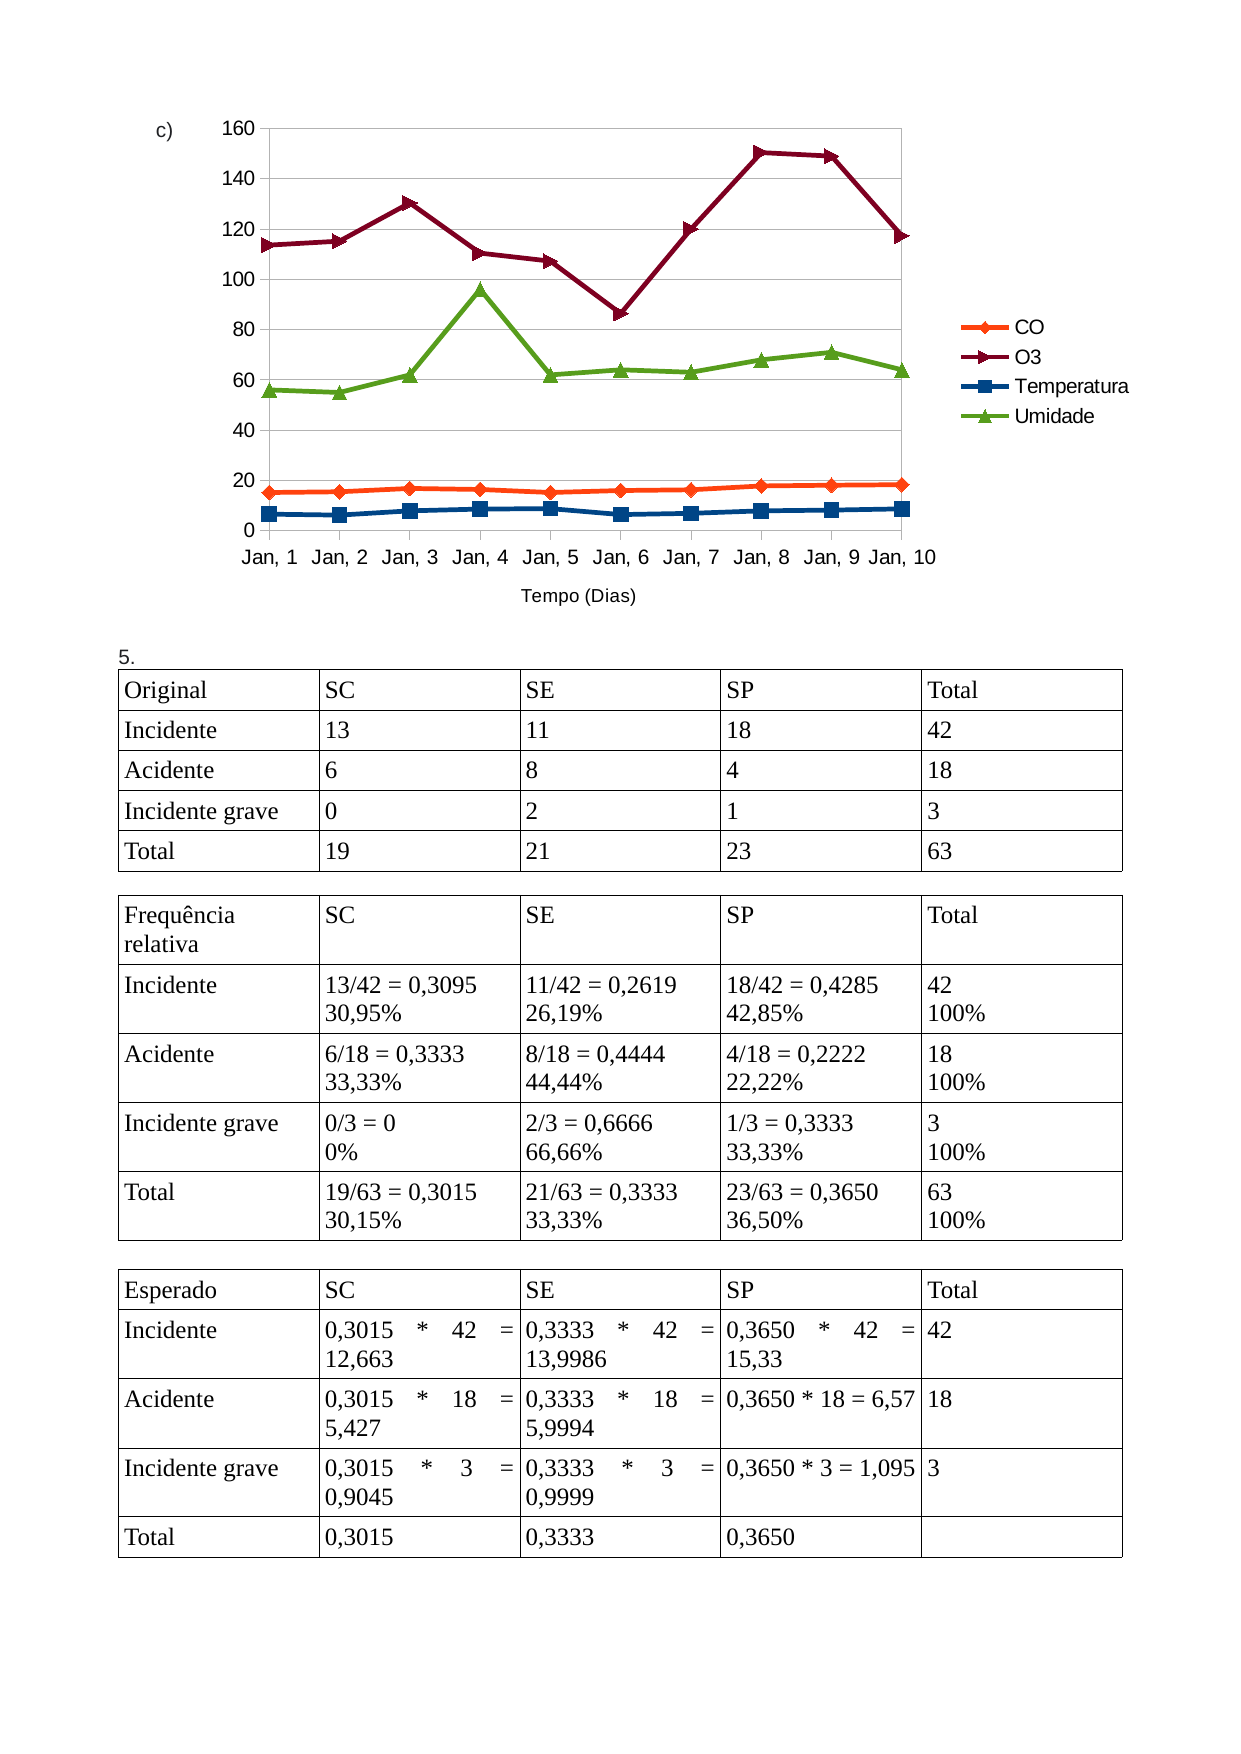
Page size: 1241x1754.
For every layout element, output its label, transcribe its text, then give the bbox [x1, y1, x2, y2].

table_cell Incidente [119, 711, 319, 750]
table_header SC [320, 670, 520, 709]
table_cell Total [119, 831, 319, 871]
table_cell 42 100% [922, 965, 1122, 1033]
table_cell 4/18 = 0,2222 22,22% [721, 1034, 921, 1102]
table_cell 19/63 = 0,3015 30,15% [320, 1172, 520, 1240]
table_cell 63 [922, 831, 1122, 871]
table_cell Incidente [119, 1310, 319, 1378]
table_cell 19 [320, 831, 520, 871]
table_header SP [721, 896, 921, 964]
table_cell 0,3015 * 3 = 0,9045 [320, 1449, 520, 1516]
table_cell 8 [521, 751, 720, 790]
table_cell 11/42 = 0,2619 26,19% [521, 965, 720, 1033]
table_cell 0,3650 * 18 = 6,57 [721, 1379, 921, 1447]
table_header SC [320, 1270, 520, 1309]
table_header SP [721, 670, 921, 709]
table_cell Acidente [119, 751, 319, 790]
table_cell 0,3333 * 3 = 0,9999 [521, 1449, 720, 1516]
table_cell 42 [922, 711, 1122, 750]
table_cell Acidente [119, 1034, 319, 1102]
table_cell 0/3 = 0 0% [320, 1103, 520, 1171]
table_cell 63 100% [922, 1172, 1122, 1240]
table_cell 0,3650 * 42 = 15,33 [721, 1310, 921, 1378]
table_cell 23/63 = 0,3650 36,50% [721, 1172, 921, 1240]
table_header Frequência relativa [119, 896, 319, 964]
table_cell 21/63 = 0,3333 33,33% [521, 1172, 720, 1240]
table_cell 1 [721, 791, 921, 830]
table_cell 0,3333 * 42 = 13,9986 [521, 1310, 720, 1378]
table_cell 2 [521, 791, 720, 830]
table_cell [922, 1517, 1122, 1557]
table_cell 18 [922, 1379, 1122, 1447]
table_cell 0,3015 * 42 = 12,663 [320, 1310, 520, 1378]
table_cell 2/3 = 0,6666 66,66% [521, 1103, 720, 1171]
table_cell 21 [521, 831, 720, 871]
table_header SE [521, 670, 720, 709]
table_header Total [922, 670, 1122, 709]
table_cell 3 [922, 1449, 1122, 1516]
table_cell Incidente grave [119, 1449, 319, 1516]
table_header Esperado [119, 1270, 319, 1309]
table_cell 1/3 = 0,3333 33,33% [721, 1103, 921, 1171]
table_header Original [119, 670, 319, 709]
table_cell 0,3650 * 3 = 1,095 [721, 1449, 921, 1516]
table_cell 0,3015 * 18 = 5,427 [320, 1379, 520, 1447]
table_cell 4 [721, 751, 921, 790]
table_cell 42 [922, 1310, 1122, 1378]
table_cell 3 100% [922, 1103, 1122, 1171]
table_cell 0,3015 [320, 1517, 520, 1557]
table_cell 18 100% [922, 1034, 1122, 1102]
table_cell Acidente [119, 1379, 319, 1447]
text 5. [118, 645, 1122, 669]
table_cell 18/42 = 0,4285 42,85% [721, 965, 921, 1033]
table_cell 6/18 = 0,3333 33,33% [320, 1034, 520, 1102]
table_cell 0 [320, 791, 520, 830]
table_header SE [521, 896, 720, 964]
table_cell 0,3650 [721, 1517, 921, 1557]
table_header SP [721, 1270, 921, 1309]
table_cell 3 [922, 791, 1122, 830]
table_cell 0,3333 [521, 1517, 720, 1557]
table_cell Incidente grave [119, 1103, 319, 1171]
table_cell Incidente [119, 965, 319, 1033]
table_cell 23 [721, 831, 921, 871]
table_cell 13/42 = 0,3095 30,95% [320, 965, 520, 1033]
table_header Total [922, 1270, 1122, 1309]
table_cell 0,3333 * 18 = 5,9994 [521, 1379, 720, 1447]
table_cell 8/18 = 0,4444 44,44% [521, 1034, 720, 1102]
table_header SE [521, 1270, 720, 1309]
table_cell 11 [521, 711, 720, 750]
table_header Total [922, 896, 1122, 964]
table_cell 6 [320, 751, 520, 790]
table_cell Incidente grave [119, 791, 319, 830]
table_cell 18 [721, 711, 921, 750]
table_cell Total [119, 1172, 319, 1240]
table_cell 13 [320, 711, 520, 750]
table_cell Total [119, 1517, 319, 1557]
table_cell 18 [922, 751, 1122, 790]
table_header SC [320, 896, 520, 964]
